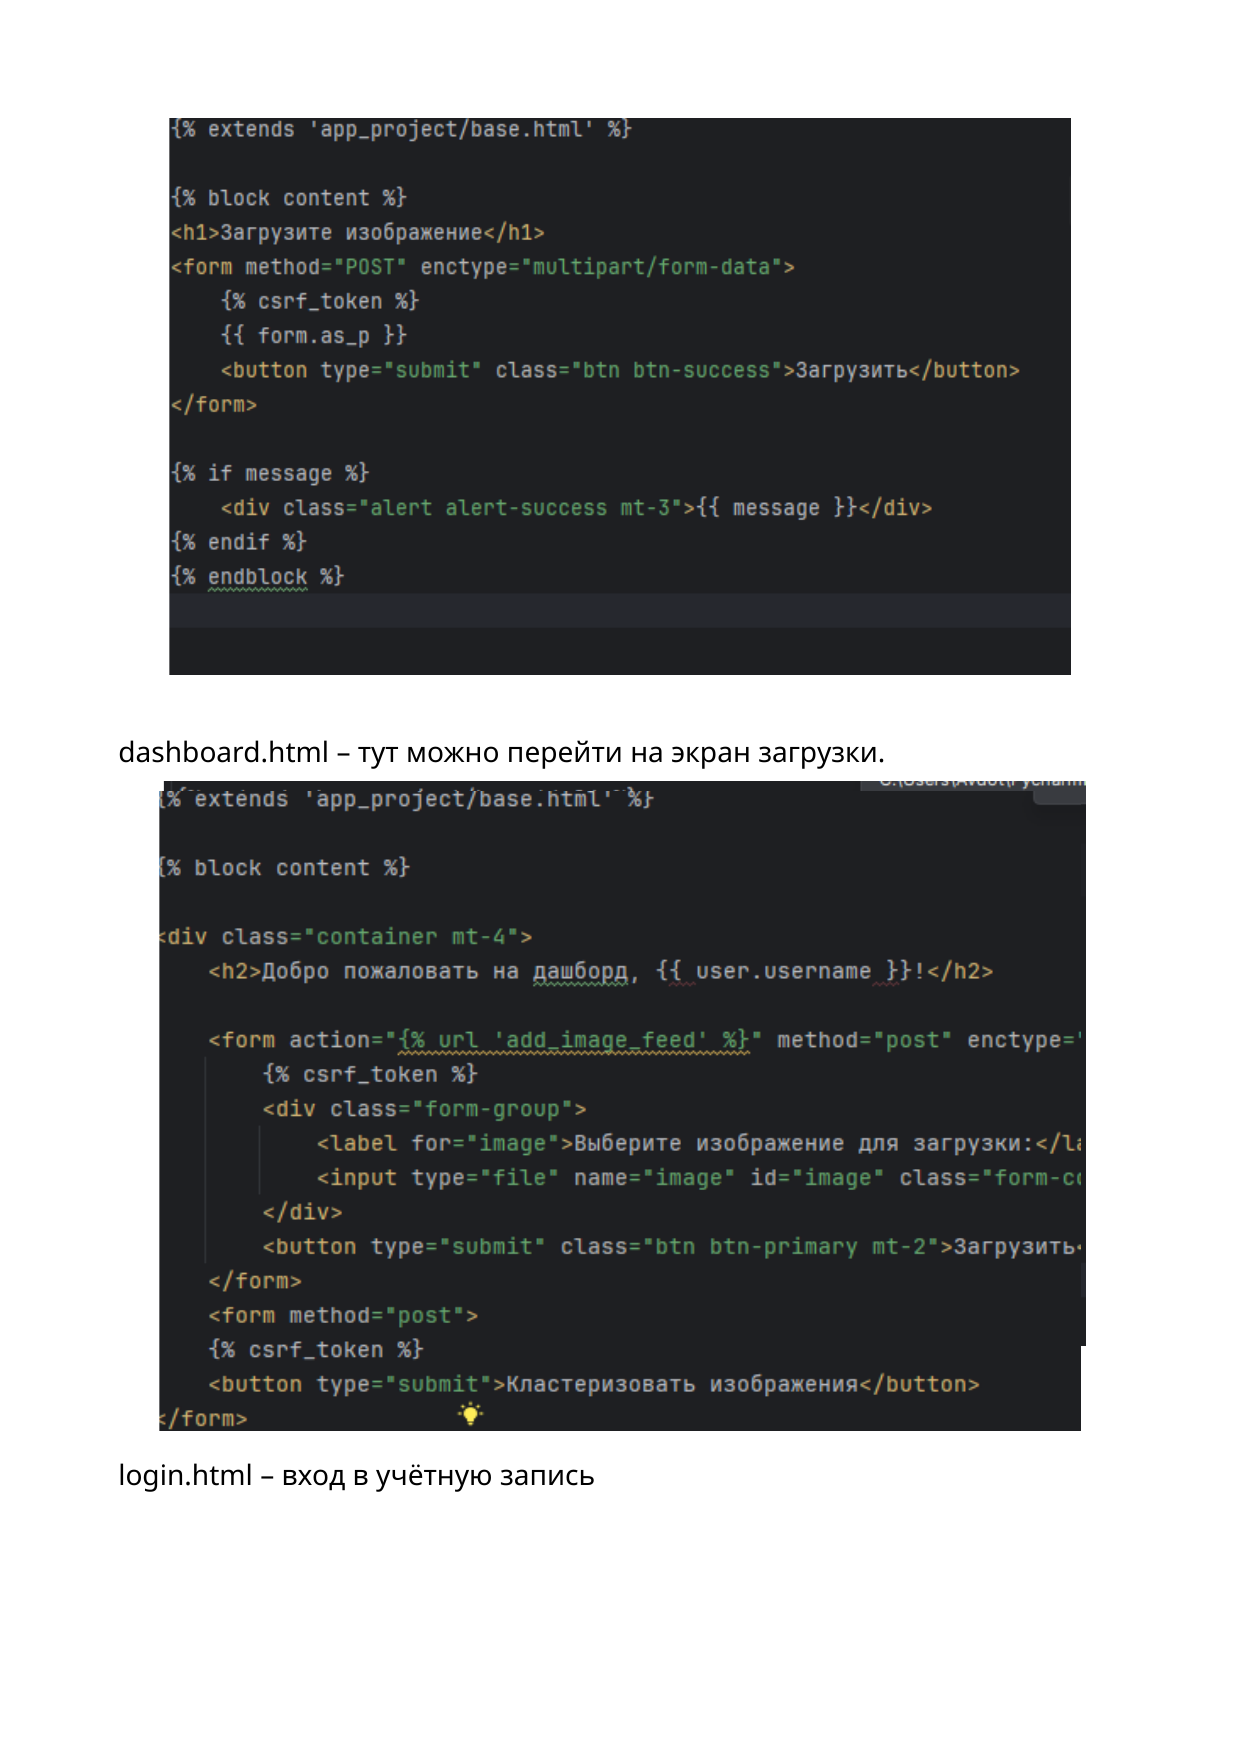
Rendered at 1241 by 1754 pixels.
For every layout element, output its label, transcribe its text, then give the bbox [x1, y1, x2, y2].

text dashboard.html – тут можно перейти на экран загрузки. [118, 732, 1122, 771]
text login.html – вход в учётную запись [118, 864, 1122, 1494]
picture [169, 118, 1071, 675]
picture [159, 781, 1086, 1431]
